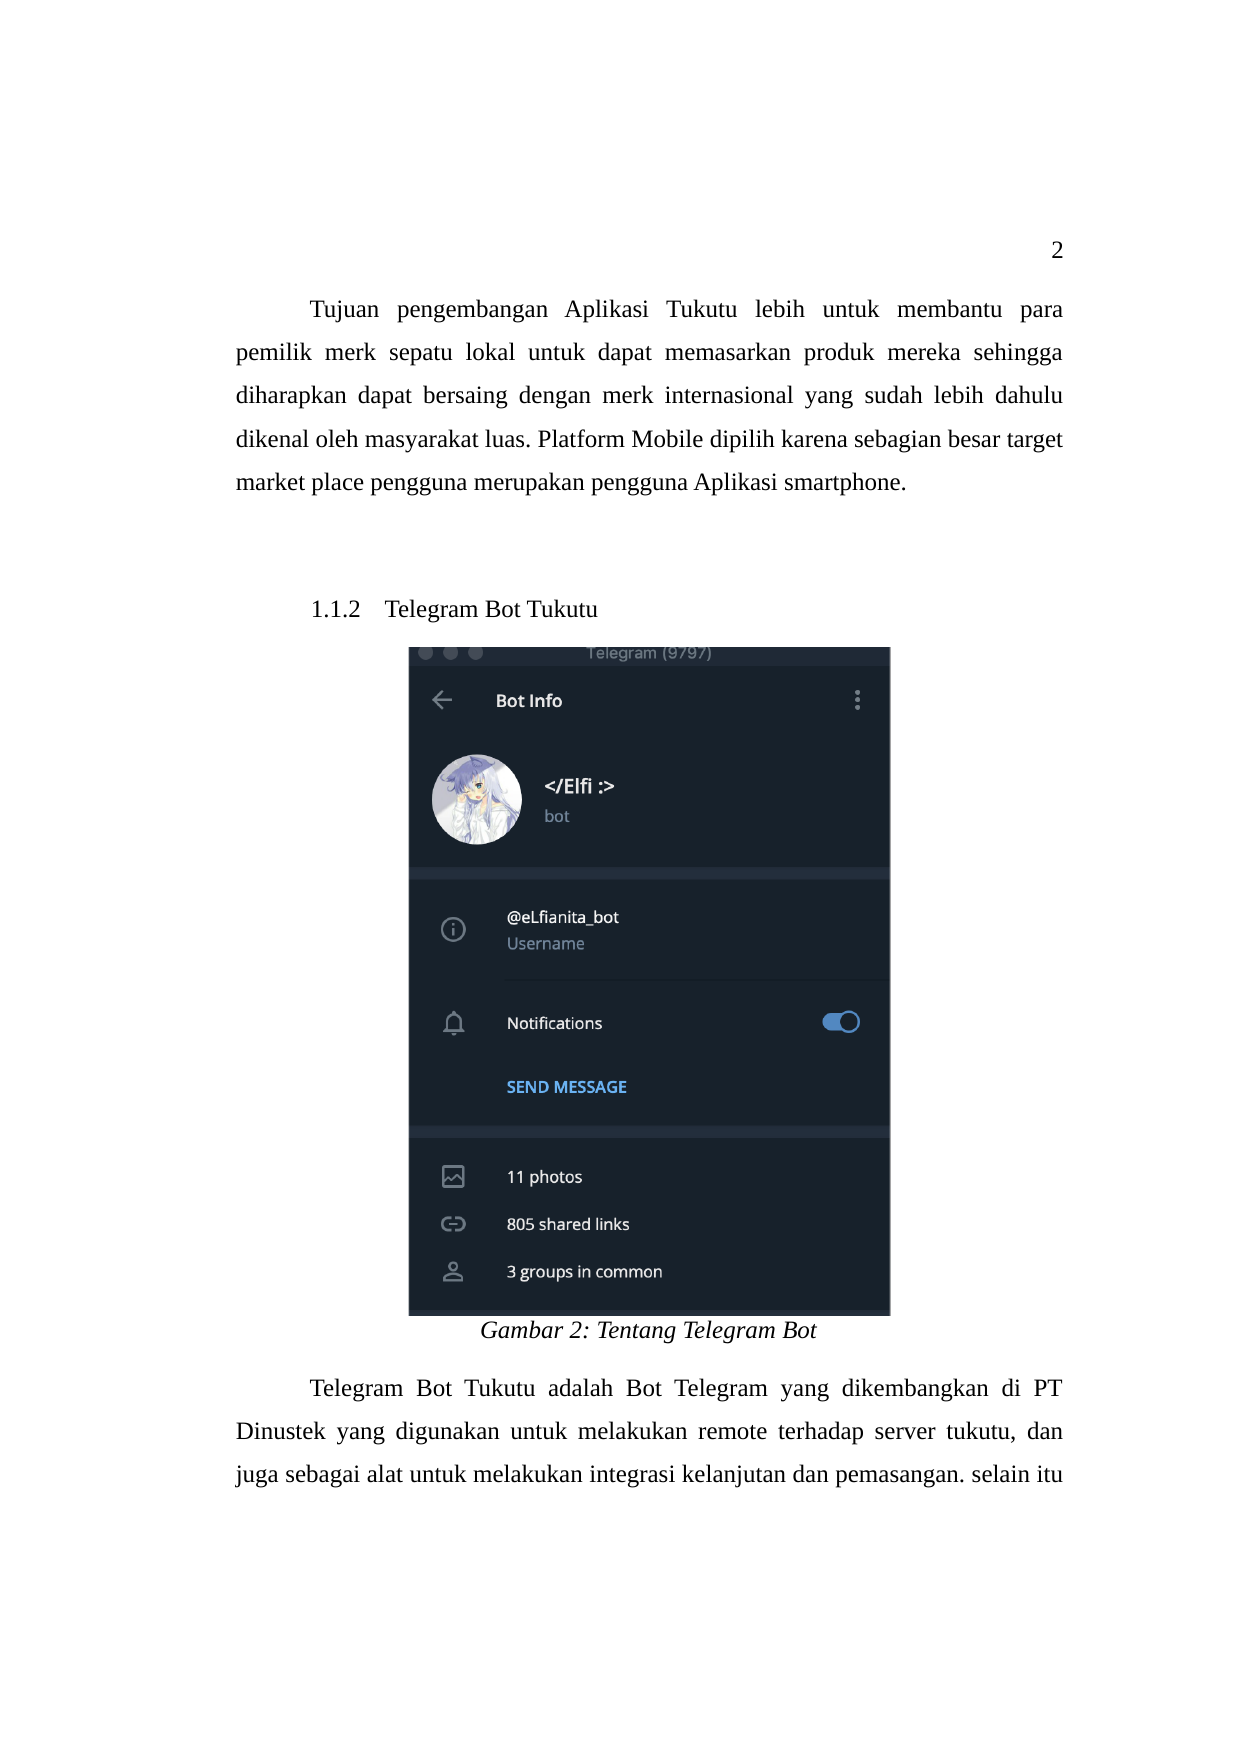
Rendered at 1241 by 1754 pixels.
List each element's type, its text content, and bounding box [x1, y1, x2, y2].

text Tujuan pengembangan Aplikasi Tukutu lebih untuk membantu para pemilik merk sepatu lokal untuk dapat memasarkan produk mereka sehingga diharapkan dapat bersaing dengan merk internasional yang sudah lebih dahulu dikenal oleh masyarakat luas. Platform Mobile dipilih karena sebagian besar target market place pengguna merupakan pengguna Aplikasi smartphone. [236, 294, 1063, 496]
text Telegram Bot Tukutu adalah Bot Telegram yang dikembangkan di PT Dinustek yang digunakan untuk melakukan remote terhadap server tukutu, dan juga sebagai alat untuk melakukan integrasi kelanjutan dan pemasangan. selain itu [236, 1373, 1063, 1488]
subtitle Telegram Bot Tukutu [311, 594, 1063, 623]
picture [408, 647, 891, 1316]
text Gambar 2: Tentang Telegram Bot [408, 1316, 891, 1344]
